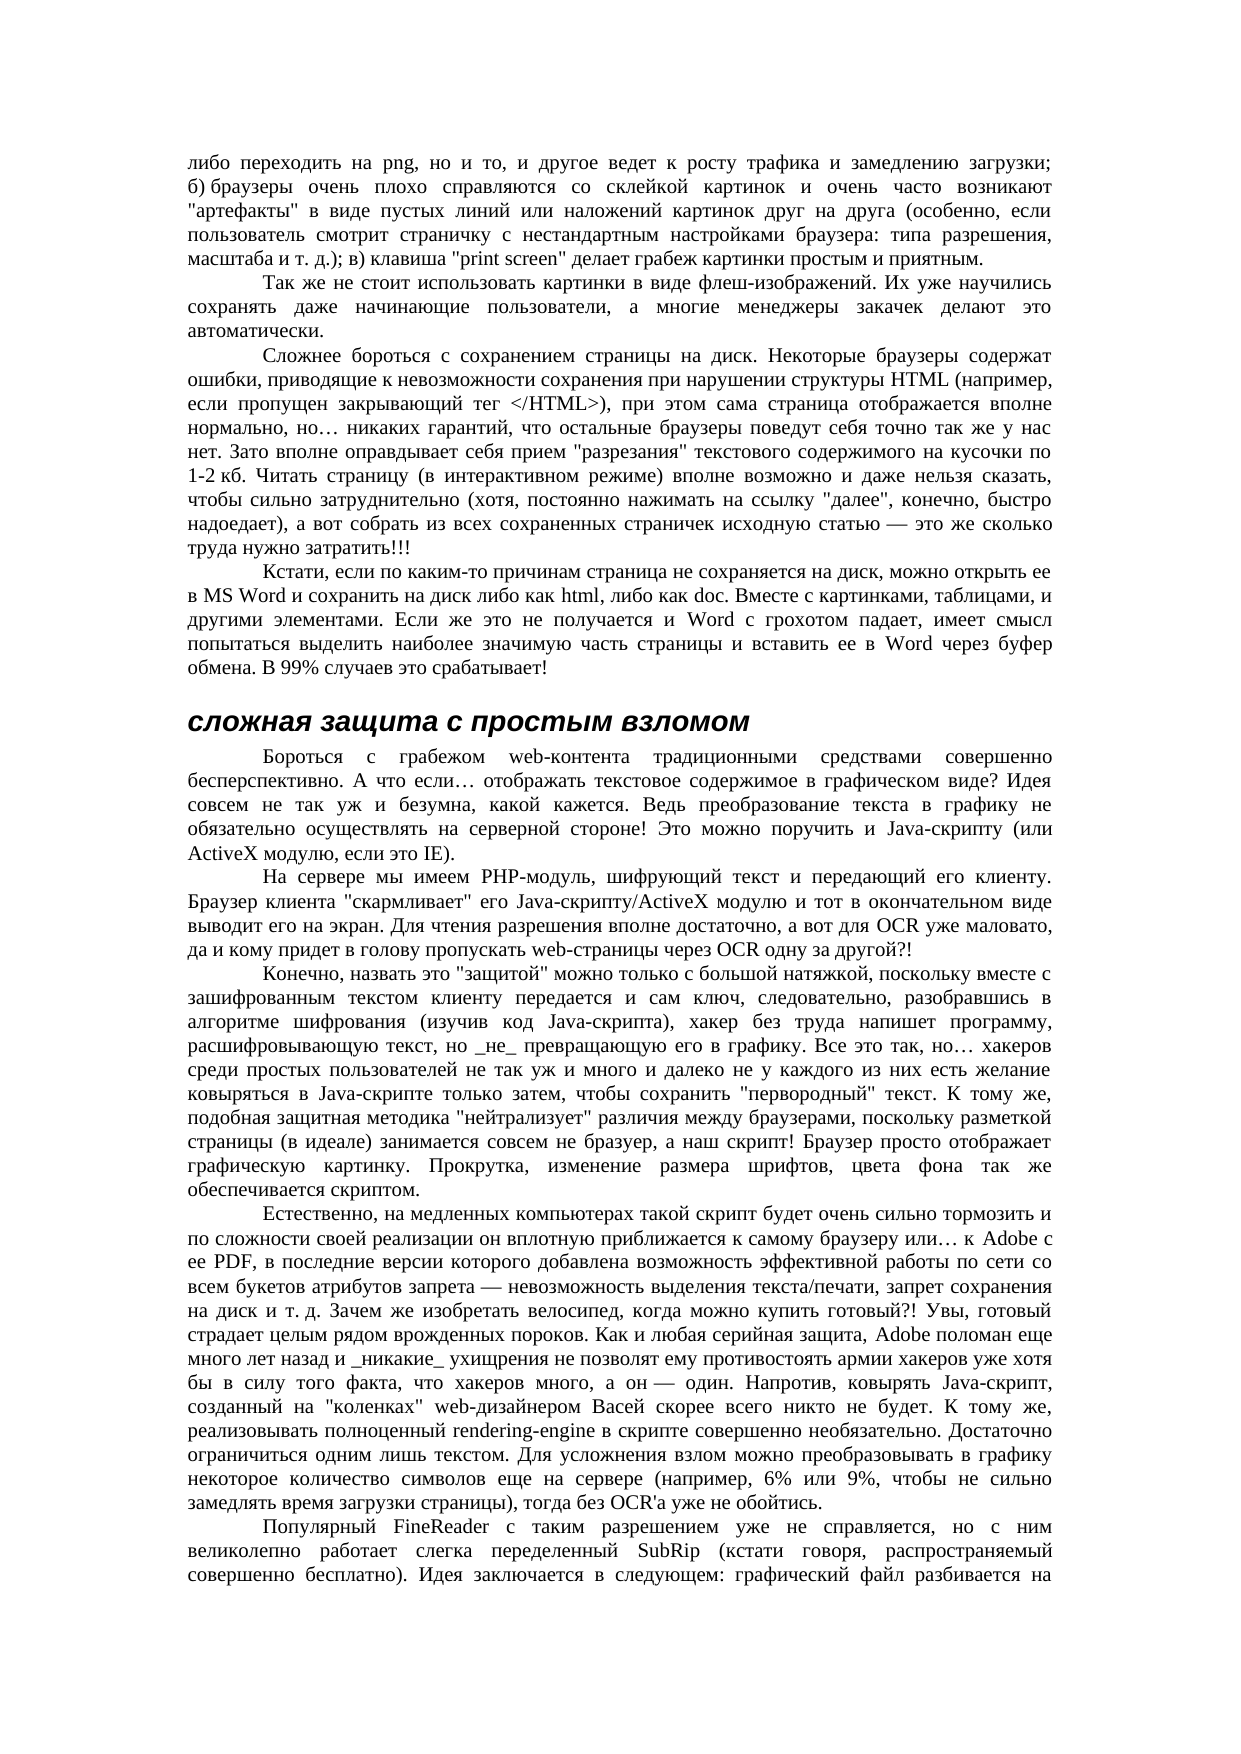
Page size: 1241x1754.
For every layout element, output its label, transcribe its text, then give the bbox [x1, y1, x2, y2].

text Сложнее бороться с сохранением страницы на диск. Некоторые браузеры содержат ошибки, приводящие к невозможности сохранения при нарушении структуры HTML (например, если пропущен закрывающий тег </HTML>), при этом сама страница отображается вполне нормально, но… никаких гарантий, что остальные браузеры поведут себя точно так же у нас нет. Зато вполне оправдывает себя прием "разрезания" текстового содержимого на кусочки по 1-2 кб. Читать страницу (в интерактивном режиме) вполне возможно и даже нельзя сказать, чтобы сильно затруднительно (хотя, постоянно нажимать на ссылку "далее", конечно, быстро надоедает), а вот собрать из всех сохраненных страничек исходную статью — это же сколько труда нужно затратить!!! [187, 342, 1053, 559]
text Кстати, если по каким-то причинам страница не сохраняется на диск, можно открыть ее в MS Word и сохранить на диск либо как html, либо как doc. Вместе с картинками, таблицами, и другими элементами. Если же это не получается и Word с грохотом падает, имеет смысл попытаться выделить наиболее значимую часть страницы и вставить ее в Word через буфер обмена. В 99% случаев это срабатывает! [187, 559, 1053, 679]
text Естественно, на медленных компьютерах такой скрипт будет очень сильно тормозить и по сложности своей реализации он вплотную приближается к самому браузеру или… к Adobe c ее PDF, в последние версии которого добавлена возможность эффективной работы по сети со всем букетов атрибутов запрета — невозможность выделения текста/печати, запрет сохранения на диск и т. д. Зачем же изобретать велосипед, когда можно купить готовый?! Увы, готовый страдает целым рядом врожденных пороков. Как и любая серийная защита, Adobe поломан еще много лет назад и _никакие_ ухищрения не позволят ему противостоять армии хакеров уже хотя бы в силу того факта, что хакеров много, а он — один. Напротив, ковырять Java-скрипт, созданный на "коленках" web-дизайнером Васей скорее всего никто не будет. К тому же, реализовывать полноценный rendering-engine в скрипте совершенно необязательно. Достаточно ограничиться одним лишь текстом. Для усложнения взлом можно преобразовывать в графику некоторое количество символов еще на сервере (например, 6% или 9%, чтобы не сильно замедлять время загрузки страницы), тогда без OCR'а уже не обойтись. [187, 1201, 1053, 1514]
text либо переходить на png, но и то, и другое ведет к росту трафика и замедлению загрузки; б) браузеры очень плохо справляются со склейкой картинок и очень часто возникают "артефакты" в виде пустых линий или наложений картинок друг на друга (особенно, если пользователь смотрит страничку с нестандартным настройками браузера: типа разрешения, масштаба и т. д.); в) клавиша "print screen" делает грабеж картинки простым и приятным. [187, 150, 1053, 270]
text Популярный FineReader с таким разрешением уже не справляется, но с ним великолепно работает слегка переделенный SubRip (кстати говоря, распространяемый совершенно бесплатно). Идея заключается в следующем: графический файл разбивается на [187, 1514, 1053, 1586]
text На сервере мы имеем PHP-модуль, шифрующий текст и передающий его клиенту. Браузер клиента "скармливает" его Java-скрипту/ActiveX модулю и тот в окончательном виде выводит его на экран. Для чтения разрешения вполне достаточно, а вот для OCR уже маловато, да и кому придет в голову пропускать web-страницы через OCR одну за другой?! [187, 864, 1053, 961]
text Бороться с грабежом web-контента традиционными средствами совершенно бесперспективно. А что если… отображать текстовое содержимое в графическом виде? Идея совсем не так уж и безумна, какой кажется. Ведь преобразование текста в графику не обязательно осуществлять на серверной стороне! Это можно поручить и Java-скрипту (или ActiveX модулю, если это IE). [187, 744, 1053, 864]
subtitle сложная защита с простым взломом [187, 704, 1053, 738]
text Так же не стоит использовать картинки в виде флеш-изображений. Их уже научились сохранять даже начинающие пользователи, а многие менеджеры закачек делают это автоматически. [187, 270, 1053, 342]
text Конечно, назвать это "защитой" можно только с большой натяжкой, поскольку вместе с зашифрованным текстом клиенту передается и сам ключ, следовательно, разобравшись в алгоритме шифрования (изучив код Java-скрипта), хакер без труда напишет программу, расшифровывающую текст, но _не_ превращающую его в графику. Все это так, но… хакеров среди простых пользователей не так уж и много и далеко не у каждого из них есть желание ковыряться в Java-скрипте только затем, чтобы сохранить "первородный" текст. К тому же, подобная защитная методика "нейтрализует" различия между браузерами, поскольку разметкой страницы (в идеале) занимается совсем не бразуер, а наш скрипт! Браузер просто отображает графическую картинку. Прокрутка, изменение размера шрифтов, цвета фона так же обеспечивается скриптом. [187, 961, 1053, 1201]
